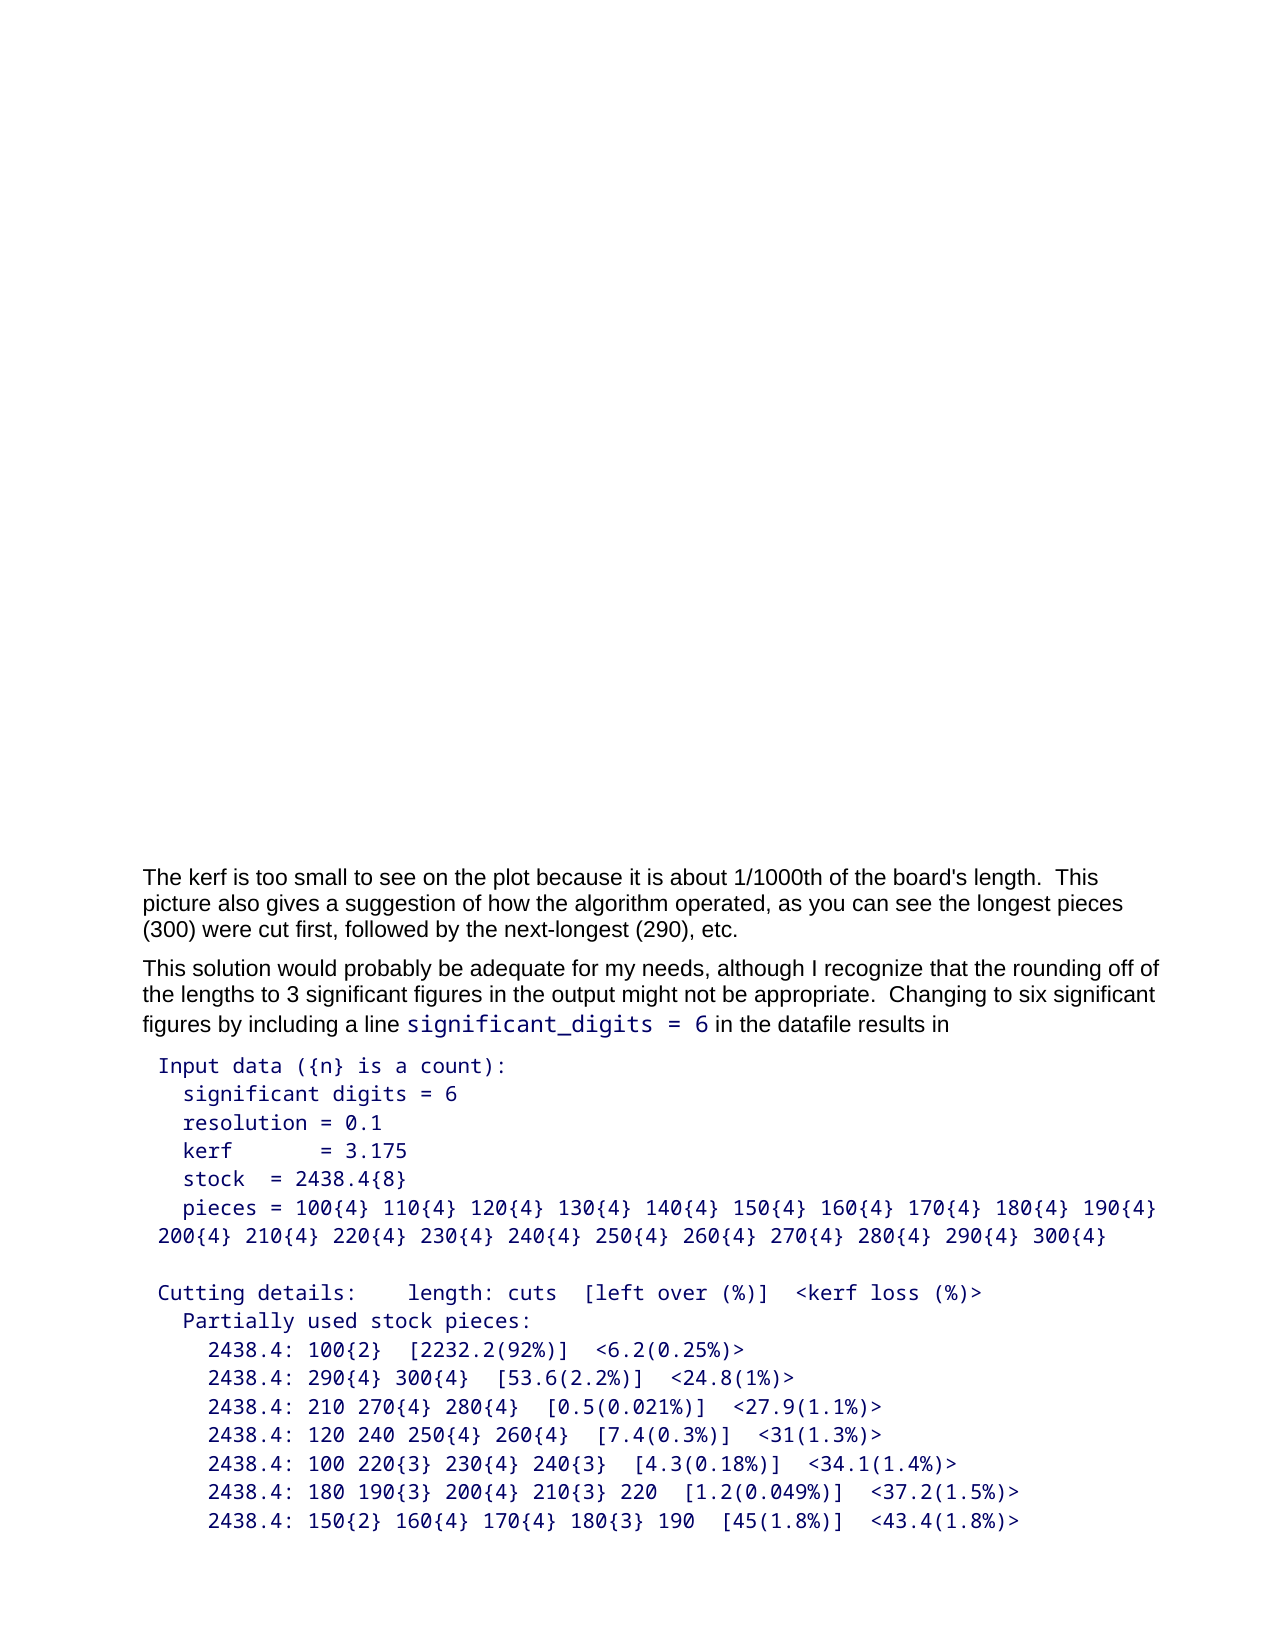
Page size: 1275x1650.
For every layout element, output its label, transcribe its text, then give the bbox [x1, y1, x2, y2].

text Input data ({n} is a count): [157, 1051, 1162, 1079]
text 2438.4: 120 240 250{4} 260{4} [7.4(0.3%)] <31(1.3%)> [157, 1420, 1162, 1449]
text Partially used stock pieces: [157, 1307, 1162, 1335]
text kerf = 3.175 [157, 1136, 1162, 1164]
text 2438.4: 150{2} 160{4} 170{4} 180{3} 190 [45(1.8%)] <43.4(1.8%)> [157, 1506, 1162, 1534]
text This solution would probably be adequate for my needs, although I recognize that the rounding off of the lengths to 3 significant figures in the output might not be appropriate. Changing to six significant figures by including a line significant_digits = 6 in the datafile results in [142, 955, 1162, 1039]
text 2438.4: 290{4} 300{4} [53.6(2.2%)] <24.8(1%)> [157, 1363, 1162, 1392]
text stock = 2438.4{8} [157, 1164, 1162, 1193]
text Cutting details: length: cuts [left over (%)] <kerf loss (%)> [157, 1278, 1162, 1307]
text 2438.4: 100{2} [2232.2(92%)] <6.2(0.25%)> [157, 1335, 1162, 1363]
text pieces = 100{4} 110{4} 120{4} 130{4} 140{4} 150{4} 160{4} 170{4} 180{4} 190{4} 200{4} 210{4} 220{4} 230{4} 240{4} 250{4} 260{4} 270{4} 280{4} 290{4} 300{4} [157, 1193, 1162, 1250]
text 2438.4: 210 270{4} 280{4} [0.5(0.021%)] <27.9(1.1%)> [157, 1392, 1162, 1420]
text 2438.4: 100 220{3} 230{4} 240{3} [4.3(0.18%)] <34.1(1.4%)> [157, 1449, 1162, 1477]
text The kerf is too small to see on the plot because it is about 1/1000th of the board's length. This picture also gives a suggestion of how the algorithm operated, as you can see the longest pieces (300) were cut first, followed by the next-longest (290), etc. [142, 112, 1162, 943]
text 2438.4: 180 190{3} 200{4} 210{3} 220 [1.2(0.049%)] <37.2(1.5%)> [157, 1477, 1162, 1506]
text significant digits = 6 [157, 1079, 1162, 1108]
text resolution = 0.1 [157, 1108, 1162, 1136]
